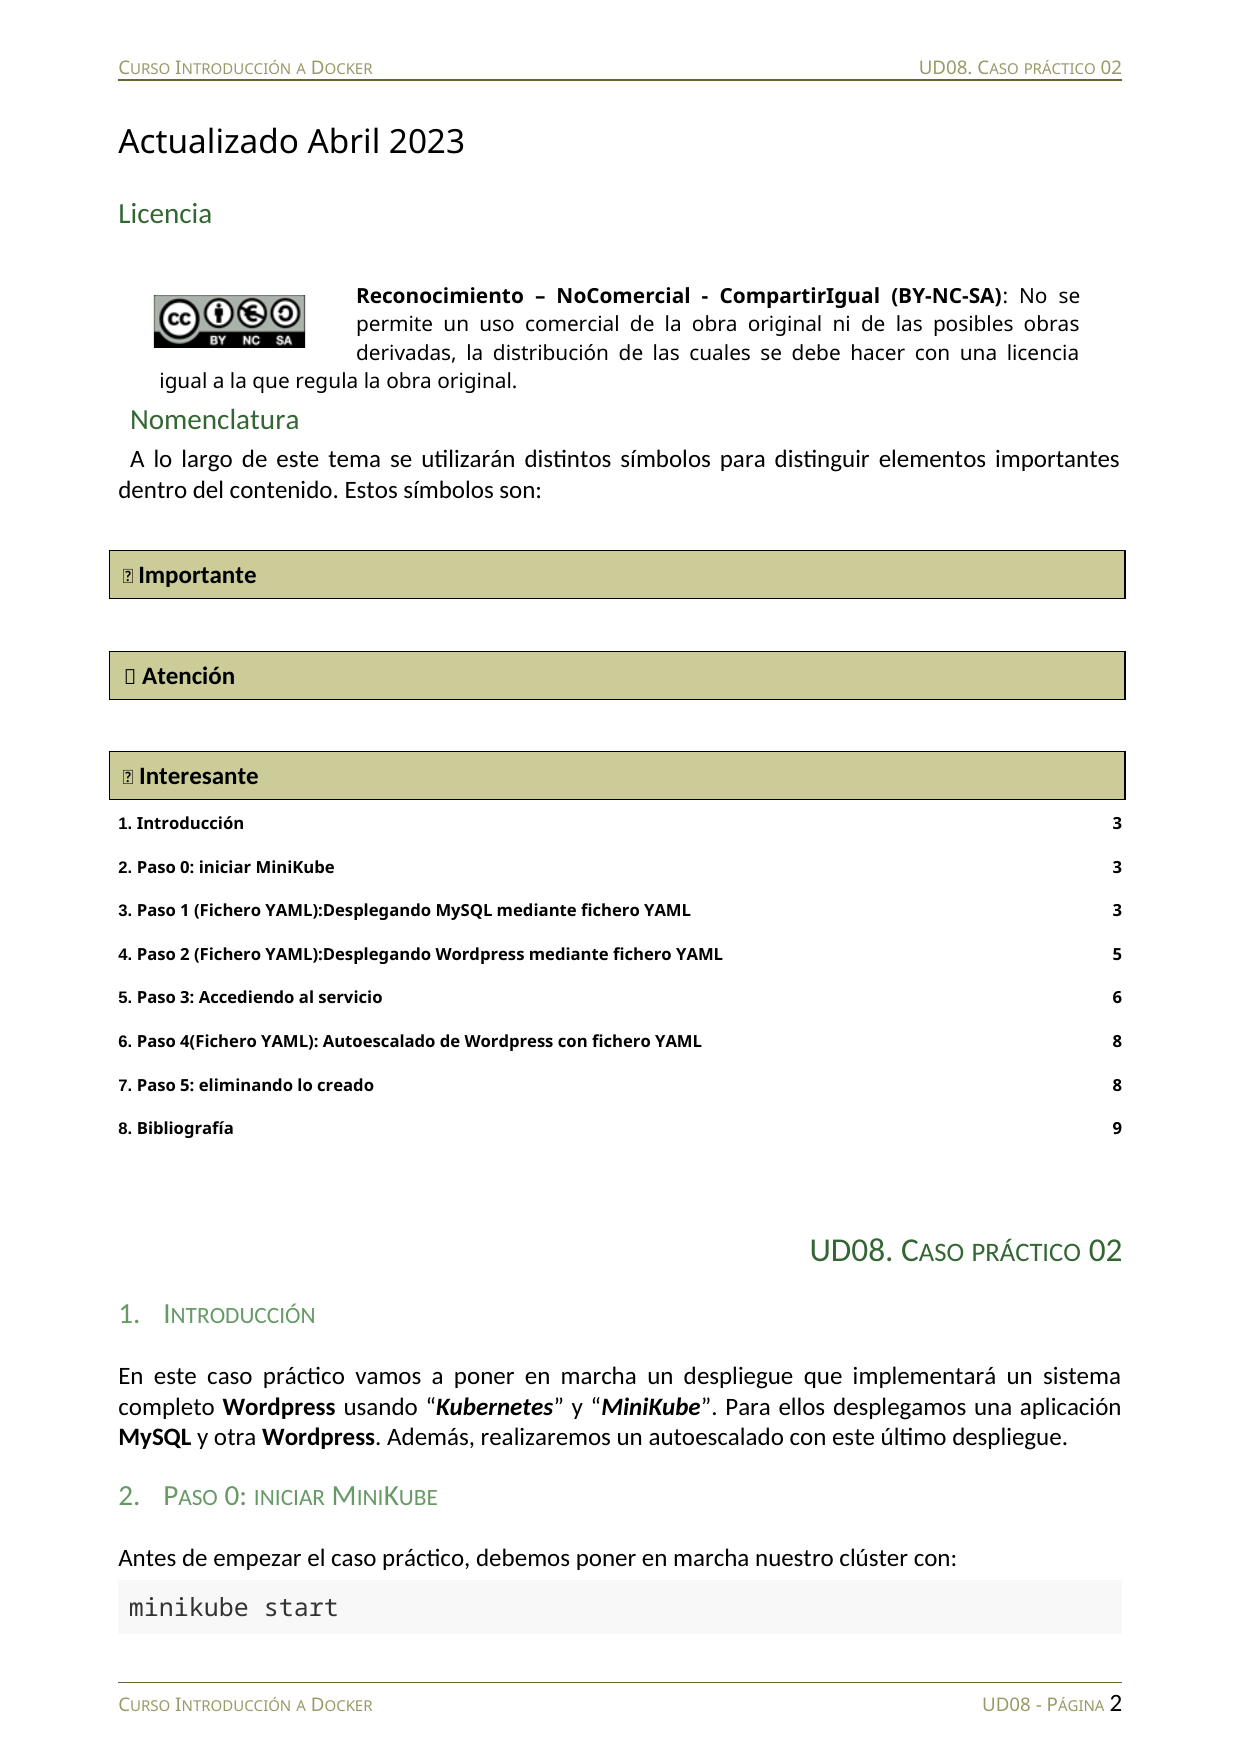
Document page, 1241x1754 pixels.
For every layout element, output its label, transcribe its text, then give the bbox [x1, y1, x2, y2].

text UD08. Caso práctico 02 [118, 1229, 1122, 1270]
text Nomenclatura [118, 401, 1122, 437]
text 5. Paso 3: Accediendo al servicio 6 [118, 986, 1122, 1009]
text A lo largo de este tema se utilizarán distintos símbolos para distinguir elementos importantes dentro del contenido. Estos símbolos son: [118, 443, 1122, 504]
text Reconocimiento – NoComercial - CompartirIgual (BY-NC-SA): No se permite un uso comercial de la obra original ni de las posibles obras derivadas, la distribución de las cuales se debe hacer con una licencia igual a la que regula la obra original. [159, 281, 1080, 395]
text 6. Paso 4(Fichero YAML): Autoescalado de Wordpress con fichero YAML 8 [118, 1030, 1122, 1052]
text 📖 Importante [110, 551, 1124, 598]
text En este caso práctico vamos a poner en marcha un despliegue que implementará un sistema completo Wordpress usando “Kubernetes” y “MiniKube”. Para ellos desplegamos una aplicación MySQL y otra Wordpress. Además, realizaremos un autoescalado con este último despliegue. [118, 1361, 1122, 1452]
text Licencia [118, 196, 1122, 231]
subtitle Introducción [118, 1295, 1122, 1330]
text 2. Paso 0: iniciar MiniKube 3 [118, 856, 1122, 878]
text 8. Bibliografía 9 [118, 1117, 1122, 1139]
subtitle Paso 0: iniciar MiniKube [118, 1477, 1122, 1512]
text 3. Paso 1 (Fichero YAML):Desplegando MySQL mediante fichero YAML 3 [118, 899, 1122, 922]
text Antes de empezar el caso práctico, debemos poner en marcha nuestro clúster con: [118, 1543, 1122, 1573]
text 1. Introducción 3 [118, 812, 1122, 835]
table_header minikube start [118, 1580, 1122, 1634]
text 7. Paso 5: eliminando lo creado 8 [118, 1073, 1122, 1096]
text 4. Paso 2 (Fichero YAML):Desplegando Wordpress mediante fichero YAML 5 [118, 943, 1122, 965]
text 💬 Interesante [110, 752, 1124, 799]
text ❕ Atención [110, 652, 1124, 699]
text Actualizado Abril 2023 [118, 118, 1122, 163]
picture [153, 295, 306, 348]
